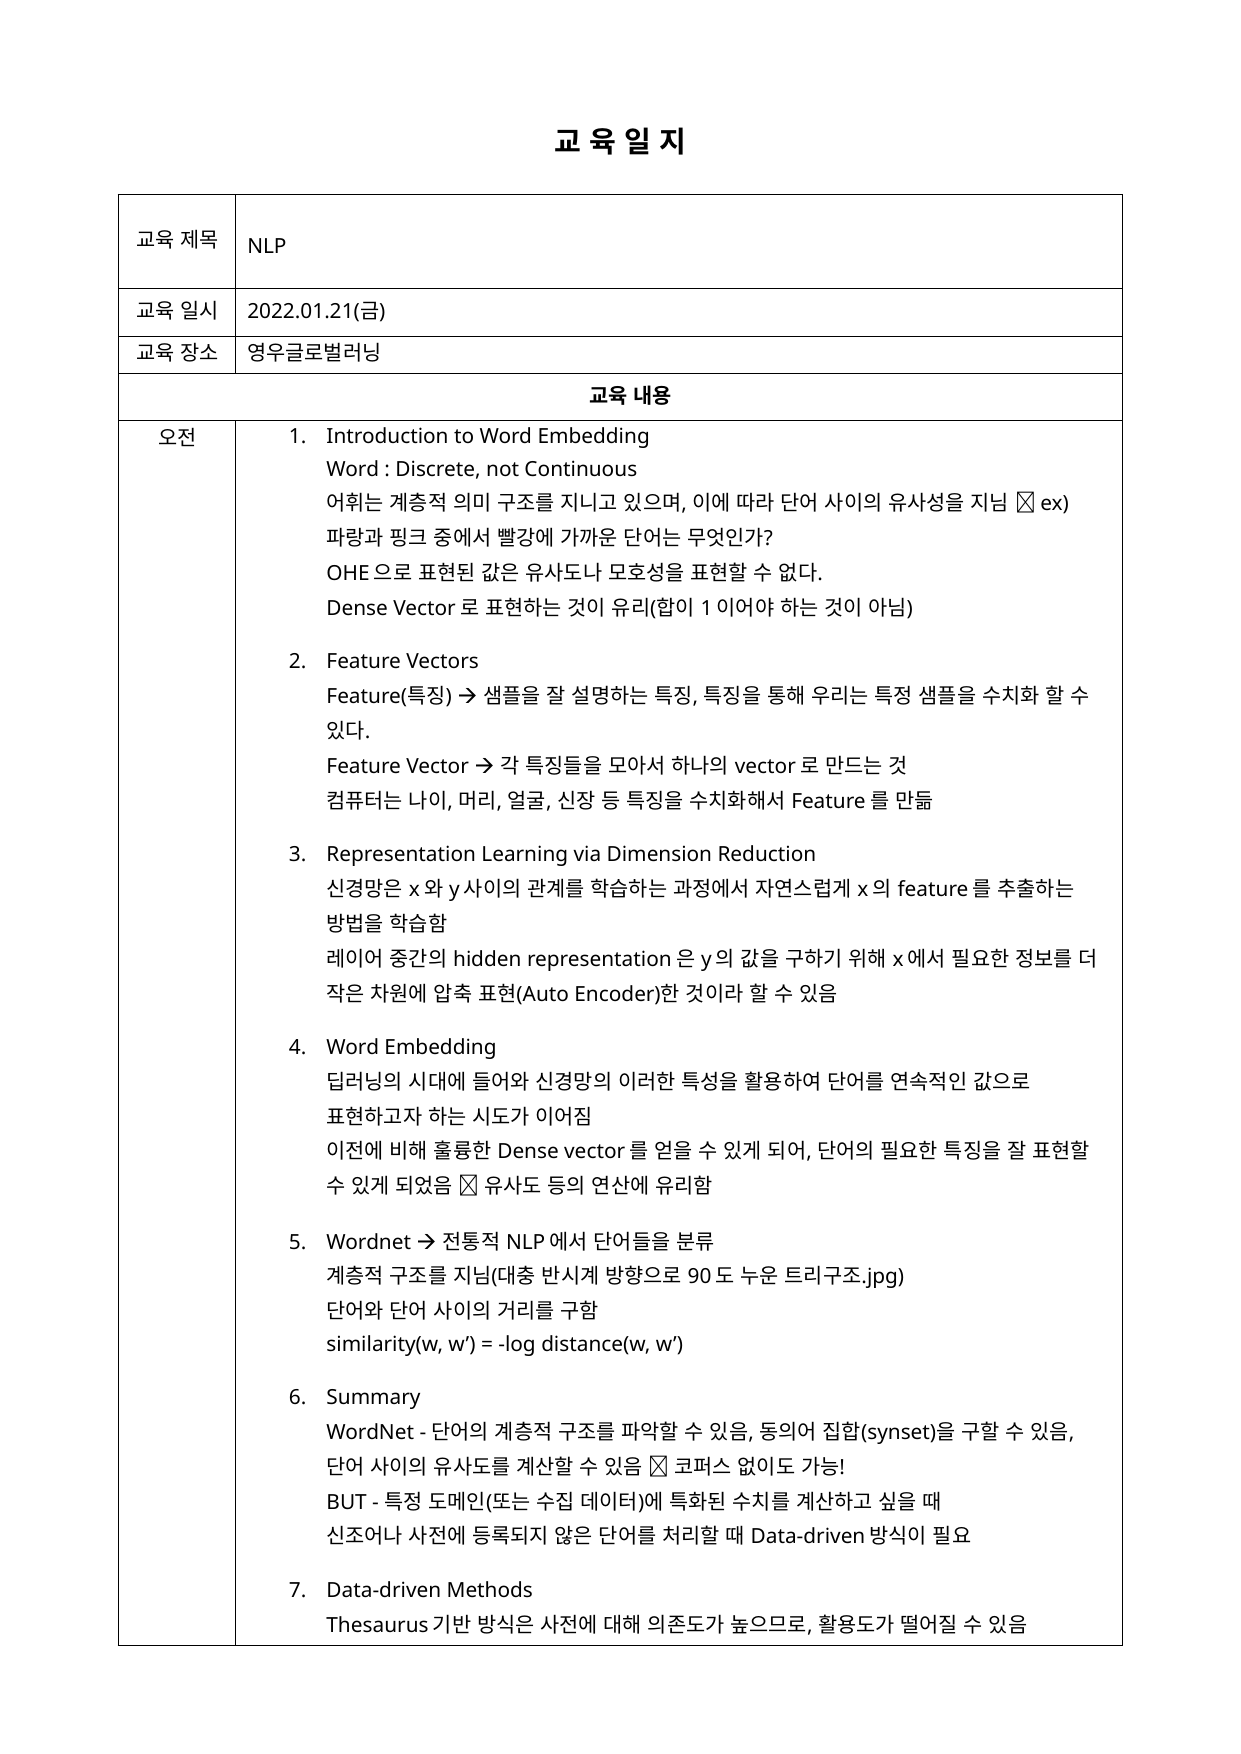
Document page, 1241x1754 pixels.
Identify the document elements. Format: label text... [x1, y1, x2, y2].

table_cell 2022.01.21(금) [236, 289, 1122, 336]
table_cell Introduction to Word Embedding Word : Discrete, not Continuous 어휘는 계층적 의미 구조를 지니고 있으며, 이에 따라 단어 사이의 유사성을 지님  ex) 파랑과 핑크 중에서 빨강에 가까운 단어는 무엇인가? OHE으로 표현된 값은 유사도나 모호성을 표현할 수 없다. Dense Vector로 표현하는 것이 유리(합이 1이어야 하는 것이 아님) Feature Vectors Feature(특징)  샘플을 잘 설명하는 특징, 특징을 통해 우리는 특정 샘플을 수치화 할 수 있다. Feature Vector  각 특징들을 모아서 하나의 vector로 만드는 것 컴퓨터는 나이, 머리, 얼굴, 신장 등 특징을 수치화해서 Feature를 만듦 Representation Learning via Dimension Reduction 신경망은 x와 y사이의 관계를 학습하는 과정에서 자연스럽게 x의 feature를 추출하는 방법을 학습함 레이어 중간의 hidden representation은 y의 값을 구하기 위해 x에서 필요한 정보를 더 작은 차원에 압축 표현(Auto Encoder)한 것이라 할 수 있음 Word Embedding 딥러닝의 시대에 들어와 신경망의 이러한 특성을 활용하여 단어를 연속적인 값으로 표현하고자 하는 시도가 이어짐 이전에 비해 훌륭한 Dense vector를 얻을 수 있게 되어, 단어의 필요한 특징을 잘 표현할 수 있게 되었음  유사도 등의 연산에 유리함 Wordnet  전통적 NLP에서 단어들을 분류 계층적 구조를 지님(대충 반시계 방향으로 90도 누운 트리구조.jpg) 단어와 단어 사이의 거리를 구함 similarity(w, w’) = -log distance(w, w’) Summary WordNet - 단어의 계층적 구조를 파악할 수 있음, 동의어 집합(synset)을 구할 수 있음, 단어 사이의 유사도를 계산할 수 있음  코퍼스 없이도 가능! BUT - 특정 도메인(또는 수집 데이터)에 특화된 수치를 계산하고 싶을 때 신조어나 사전에 등록되지 않은 단어를 처리할 때 Data-driven방식이 필요 Data-driven Methods Thesaurus기반 방식은 사전에 대해 의존도가 높으므로, 활용도가 떨어질 수 있음 데이터에 기반한 방식은(데이터가 충분하다면) task에 특화된 활용이 가능 단어의 표현의 카테고리화 Data-driven Methods 2 Local Representation - 해당 단어 그 자체만 보고, 특정값을 맵핑하여 단어를 표현하는 방법 - = discrete representation - ex) puppy : 1, cute(귀여운) : 2, lovely(사랑스러운) : 3  숫자 맵핑 Distributed Representation - 그 단어를 표현하고자 주변을 참고하여 단어를 표현하는 방법 - = continuous representation - ex) puppy(강아지)라는 단어 근처에 주로 cute(귀여운), lovely(사랑스러운)이라는 단어가 자주 등장하므로, puppy는 cute, lovely한 느낌이다 로 단어 정의! WordFeature Vectors: Traditional Methods BOW(Bag of Words)  단어들의 순서는 전혀 고려하지 않고 출현 빈도에만 집중하는 텍스트 데이터의 수치화 표현 방법 만드는 과정  1. 각 단어에 고유한 정수 인덱스를 부여, 2. 각 인덱스의 위치에 단어 토큰의 등장 횟수를 기록한 벡터를 만듦 문서 단어 행렬(Document Term Matrix, DTM) 다수의 문서에서 등장하는 각 단어들의 빈도를 행렬로 표현한 것 각 문서에 대한 BOW를 하나의 행렬로 만드는 것 BOW표현을 다수의 문서에 대해서 행렬로 표현하고 부르는 용어 각 문서에서 등장한 단어의 빈도를 행렬의 값으로 표기 문서 단어 행렬은 문서들을 서로 비교할 수 있도록 수치화할 수 있다는 점에 의의 DTM의 한계 희소표현(Sparse representation) 각 문서 벡터의 차원은 OHV와 마찬가지로 전체 단어 집합의 크기를 가짐, 많은 문서벡터가 대부분의 값이 0을 가질 수도 있음  희소벡터, 희소 행렬, 희소벡터는 많은 양의 저장공간과 계산을 위한 리소스가 필요 단순 빈도 수 기반 접근 예를 들어 영어에 대한 DTM을 만들었을 때, 불용어인 The는 어떤 문서든 자주 등장하는데 다른 문서에도 The가 많이 들어가는데 빈도수가 비슷하다고 해서 유사한 문서라고 판단하면 안됨 TF-IDF 텍스트 마이닝(Text Mining)에서 중요하게 사용 어떤 단어 w가 문서 d내에서 얼마나 중요한지 나타내는 수치 TF(Term Frequency) - 단어의 문서 내에 출현한 횟수, 숫자가 클수록 문서 내에서 중요한 단어(라고 가정), 하지만 the와 같은 단어도 TF값이 매우 클 것 IDF(Inverse Document Frequency) - 그 단어가 출현한 문서의 숫자의 역수(inverse) 값이 클수록 the와 같이 일반적으로 많이 쓰이는 단어 TF-IDF(w, d) = TF(w, d)/DF(w)  w = 단어, d = documents TF-IDF 값이 높으면 해당 단어가 문서에서 중요한 내용을 차지한다 DTM(Document-Term-Matrix) 실습 TF-IDF를 feature로 사용할 수 없을까?? TF-IDF는 문서에 해당 단어가 얼마나 중요한지 수치화 중요한 문서가 비슷한 단어들은 비슷한 의미를 지닐까?(가정) 각 문서에서의 중요도를 feature로 삼아서 vector를 만든다면? TF-IDF Matrix  단어의 각 문서(문장, 주제)별 TF-IDF 수치를 vector화 row : 단어, column : 주제 Based on Context Window (Co-occurrence) 함께 나타나는 단어들을 활용 - 가정: 의미가 비슷한 단어라면 쓰임새가 비슷할 것 쓰임새가 비슷하기 때문에, 비슷한 문장 안에서 비슷한 역할로 사용될 것 따라서 함께 나타나는 단어들이 유사할 것 - Context Window를 사용하여 windowing을 실행 window의 크기라는 hyper-parameter 추가 적절한 window 크기를 정하는 것이 중요 summary thesaurus 기반 방식에 비해 코퍼스(or 도메인) 특화된 표현 가능 여전히 sparse한 vector로 표현 됨 PCA를 통해 차원 축소를 하는 것도 한 방법 reuters dataset을 가지고 실습 from sklearn.naive_bayes import MultinomialNB 추론 대상의 사전 확률과 추가적인 정보를 기반으로 해당 대상의 사후 확률을 추론하는 통계적 방법을 베이즈 추정(Bayesian Estimation)이라고 합니다. 베이즈 정리에 기반한 통계적 분류 기법입니다. 가장 단순한 지도 학습 (supervised learning) 중 하나입니다. 나이브 베이즈 분류기는 빠르고, 정확하며, 믿을만한 알고리즘입니다. 정확성도 높고 대용량 데이터에 대해 속도도 빠릅니다. [236, 421, 1122, 1644]
table_cell 교육 일시 [119, 289, 235, 336]
table_header 교육 제목 [119, 195, 235, 288]
table_cell 오전 [119, 421, 235, 1644]
table_header NLP [236, 195, 1122, 288]
table_cell 영우글로벌러닝 [236, 337, 1122, 373]
table_cell 교육 내용 [119, 374, 1122, 420]
table_cell 교육 장소 [119, 337, 235, 373]
